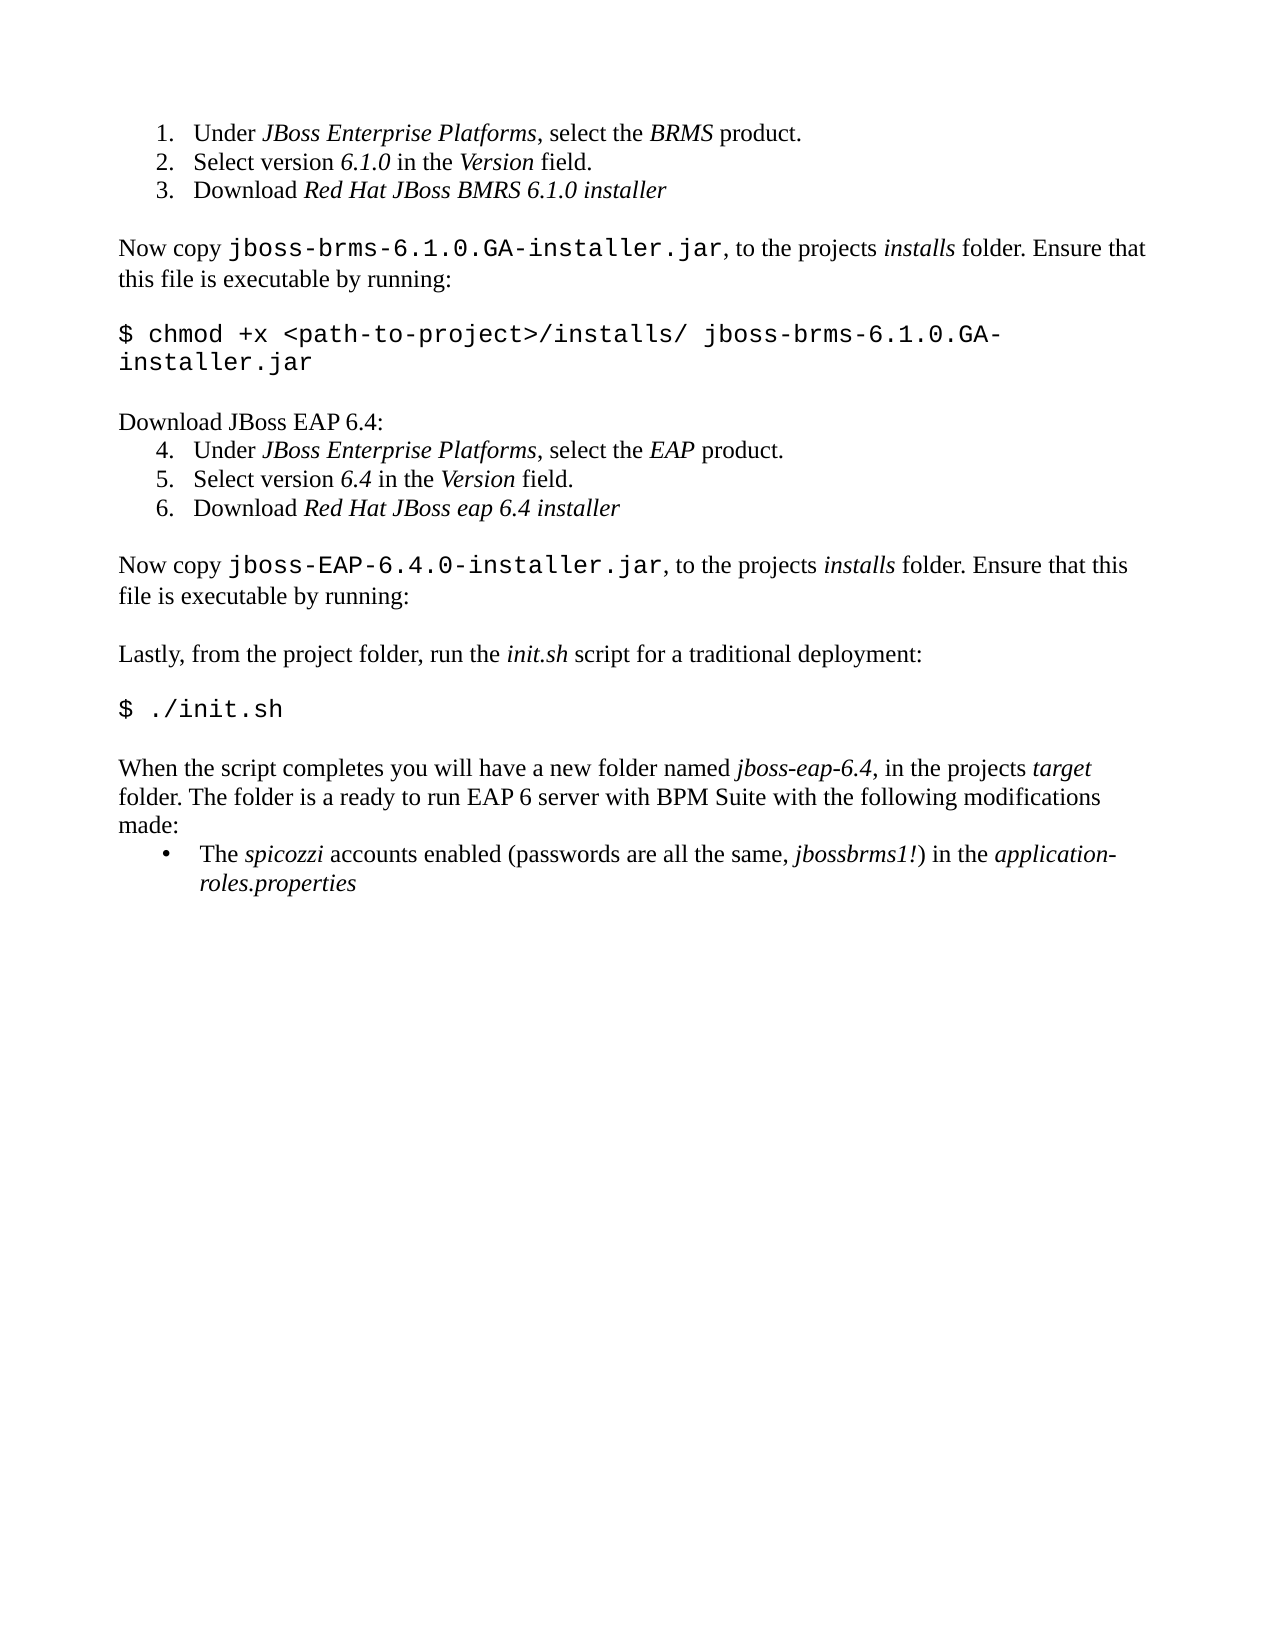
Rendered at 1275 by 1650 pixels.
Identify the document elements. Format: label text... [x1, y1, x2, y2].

text Lastly, from the project folder, run the init.sh script for a traditional deployment: [118, 639, 1157, 668]
list Download Red Hat JBoss BMRS 6.1.0 installer [156, 176, 1157, 204]
text $ ./init.sh [118, 696, 1157, 725]
list Select version 6.4 in the Version field. [156, 464, 1157, 493]
text Now copy jboss-EAP-6.4.0-installer.jar, to the projects installs folder. Ensure that this file is executable by running: [118, 551, 1157, 610]
text $ chmod +x <path-to-project>/installs/ jboss-brms-6.1.0.GA-installer.jar [118, 321, 1157, 378]
list Select version 6.1.0 in the Version field. [156, 147, 1157, 176]
text Download JBoss EAP 6.4: [118, 407, 1157, 436]
list Download Red Hat JBoss eap 6.4 installer [156, 493, 1157, 522]
list The spicozzi accounts enabled (passwords are all the same, jbossbrms1!) in the application-roles.properties [162, 839, 1157, 897]
list Under JBoss Enterprise Platforms, select the EAP product. [156, 436, 1157, 464]
text When the script completes you will have a new folder named jboss-eap-6.4, in the projects target folder. The folder is a ready to run EAP 6 server with BPM Suite with the following modifications made: [118, 753, 1157, 839]
list Under JBoss Enterprise Platforms, select the BRMS product. [156, 118, 1157, 147]
text Now copy jboss-brms-6.1.0.GA-installer.jar, to the projects installs folder. Ensure that this file is executable by running: [118, 233, 1157, 293]
